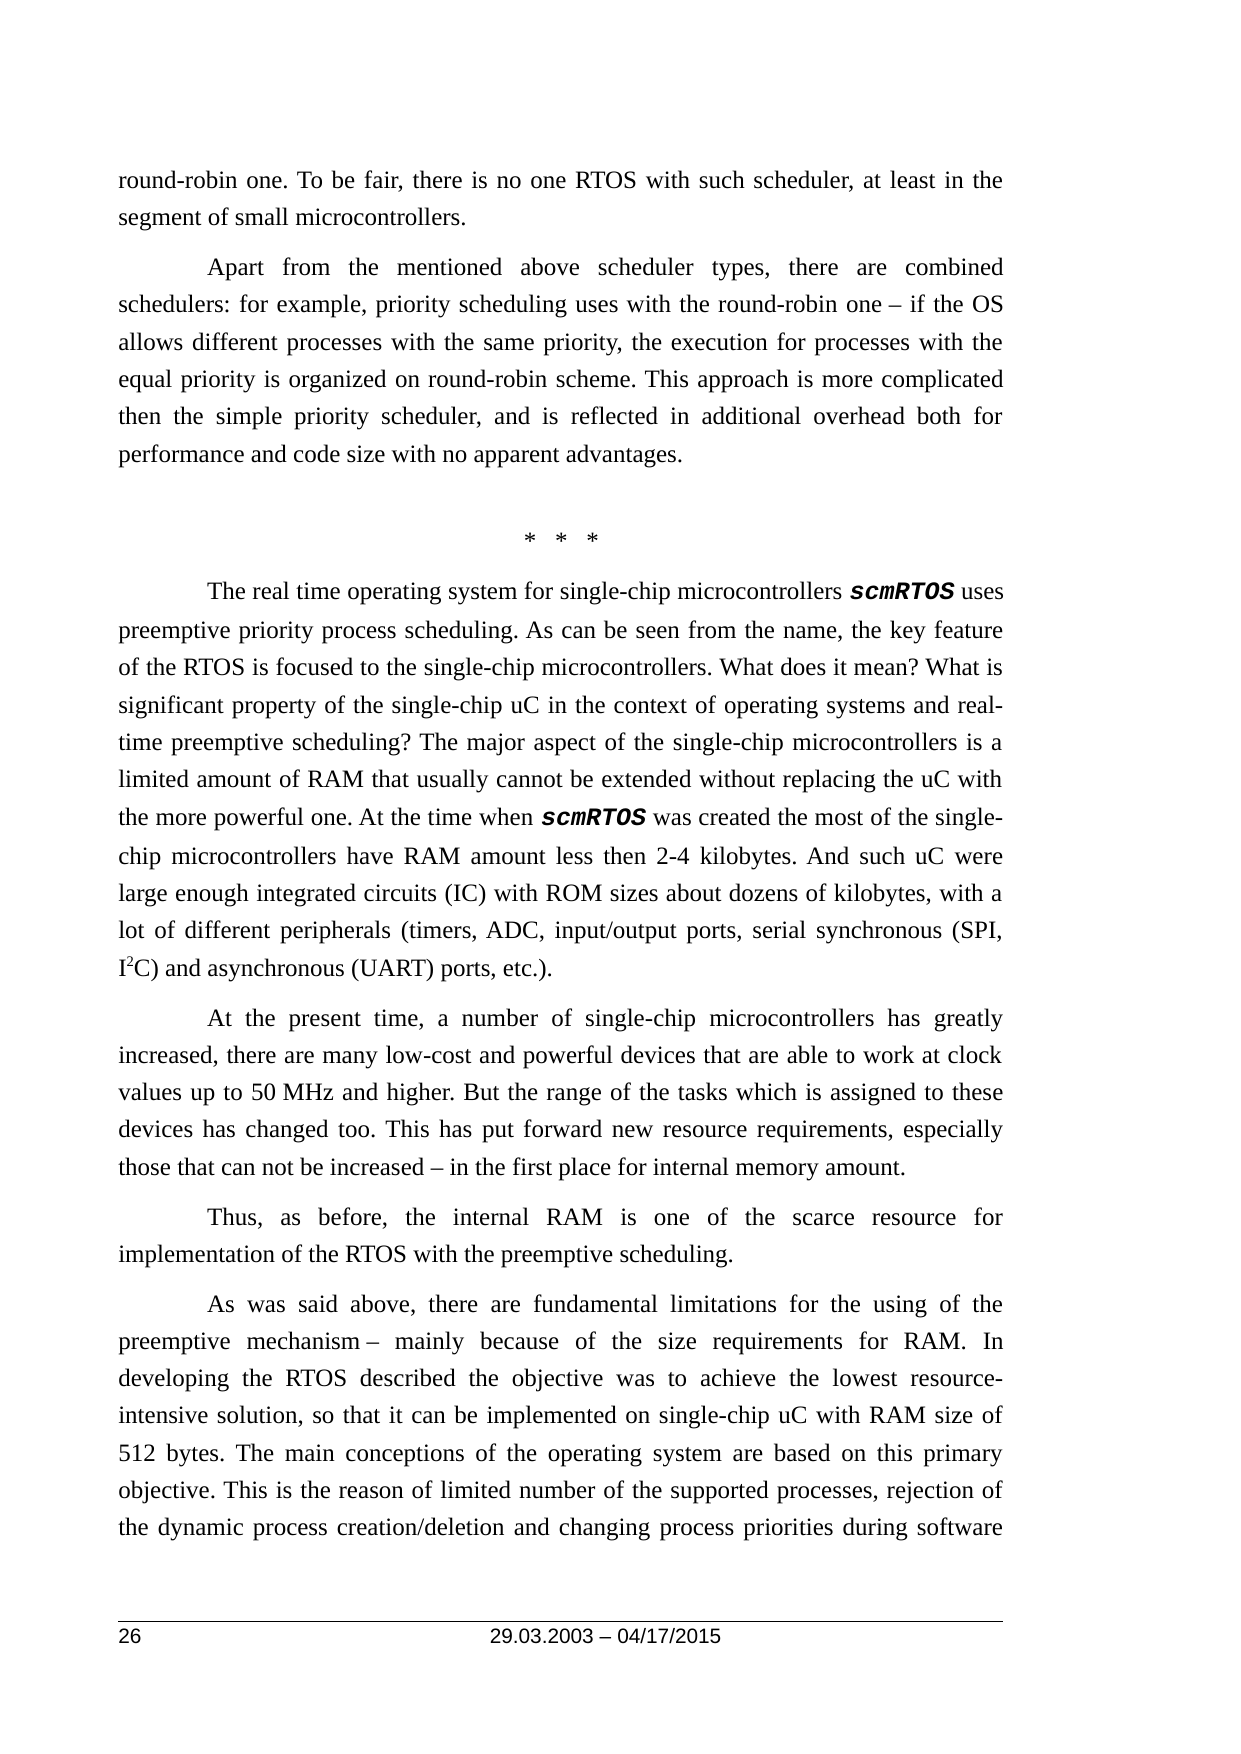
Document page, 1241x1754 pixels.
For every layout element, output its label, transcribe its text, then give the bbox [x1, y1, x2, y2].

text Apart from the mentioned above scheduler types, there are combined schedulers: for example, priority scheduling uses with the round-robin one – if the OS allows different processes with the same priority, the execution for processes with the equal priority is organized on round-robin scheme. This approach is more complicated then the simple priority scheduler, and is reflected in additional overhead both for performance and code size with no apparent advantages. [118, 252, 1004, 467]
text * * * [118, 526, 1004, 555]
text Thus, as before, the internal RAM is one of the scarce resource for implementation of the RTOS with the preemptive scheduling. [118, 1202, 1004, 1268]
text The real time operating system for single-chip microcontrollers scmRTOS uses preemptive priority process scheduling. As can be seen from the name, the key feature of the RTOS is focused to the single-chip microcontrollers. What does it mean? What is significant property of the single-chip uC in the context of operating systems and real-time preemptive scheduling? The major aspect of the single-chip microcontrollers is a limited amount of RAM that usually cannot be extended without replacing the uC with the more powerful one. At the time when scmRTOS was created the most of the single-chip microcontrollers have RAM amount less then 2-4 kilobytes. And such uC were large enough integrated circuits (IC) with ROM sizes about dozens of kilobytes, with a lot of different peripherals (timers, ADC, input/output ports, serial synchronous (SPI, I2C) and asynchronous (UART) ports, etc.). [118, 576, 1004, 982]
text As was said above, there are fundamental limitations for the using of the preemptive mechanism – mainly because of the size requirements for RAM. In developing the RTOS described the objective was to achieve the lowest resource-intensive solution, so that it can be implemented on single-chip uC with RAM size of 512 bytes. The main conceptions of the operating system are based on this primary objective. This is the reason of limited number of the supported processes, rejection of the dynamic process creation/deletion and changing process priorities during software [118, 1289, 1004, 1541]
text round-robin one. To be fair, there is no one RTOS with such scheduler, at least in the segment of small microcontrollers. [118, 165, 1004, 231]
text At the present time, a number of single-chip microcontrollers has greatly increased, there are many low-cost and powerful devices that are able to work at clock values up to 50 MHz and higher. But the range of the tasks which is assigned to these devices has changed too. This has put forward new resource requirements, especially those that can not be increased – in the first place for internal memory amount. [118, 1003, 1004, 1181]
